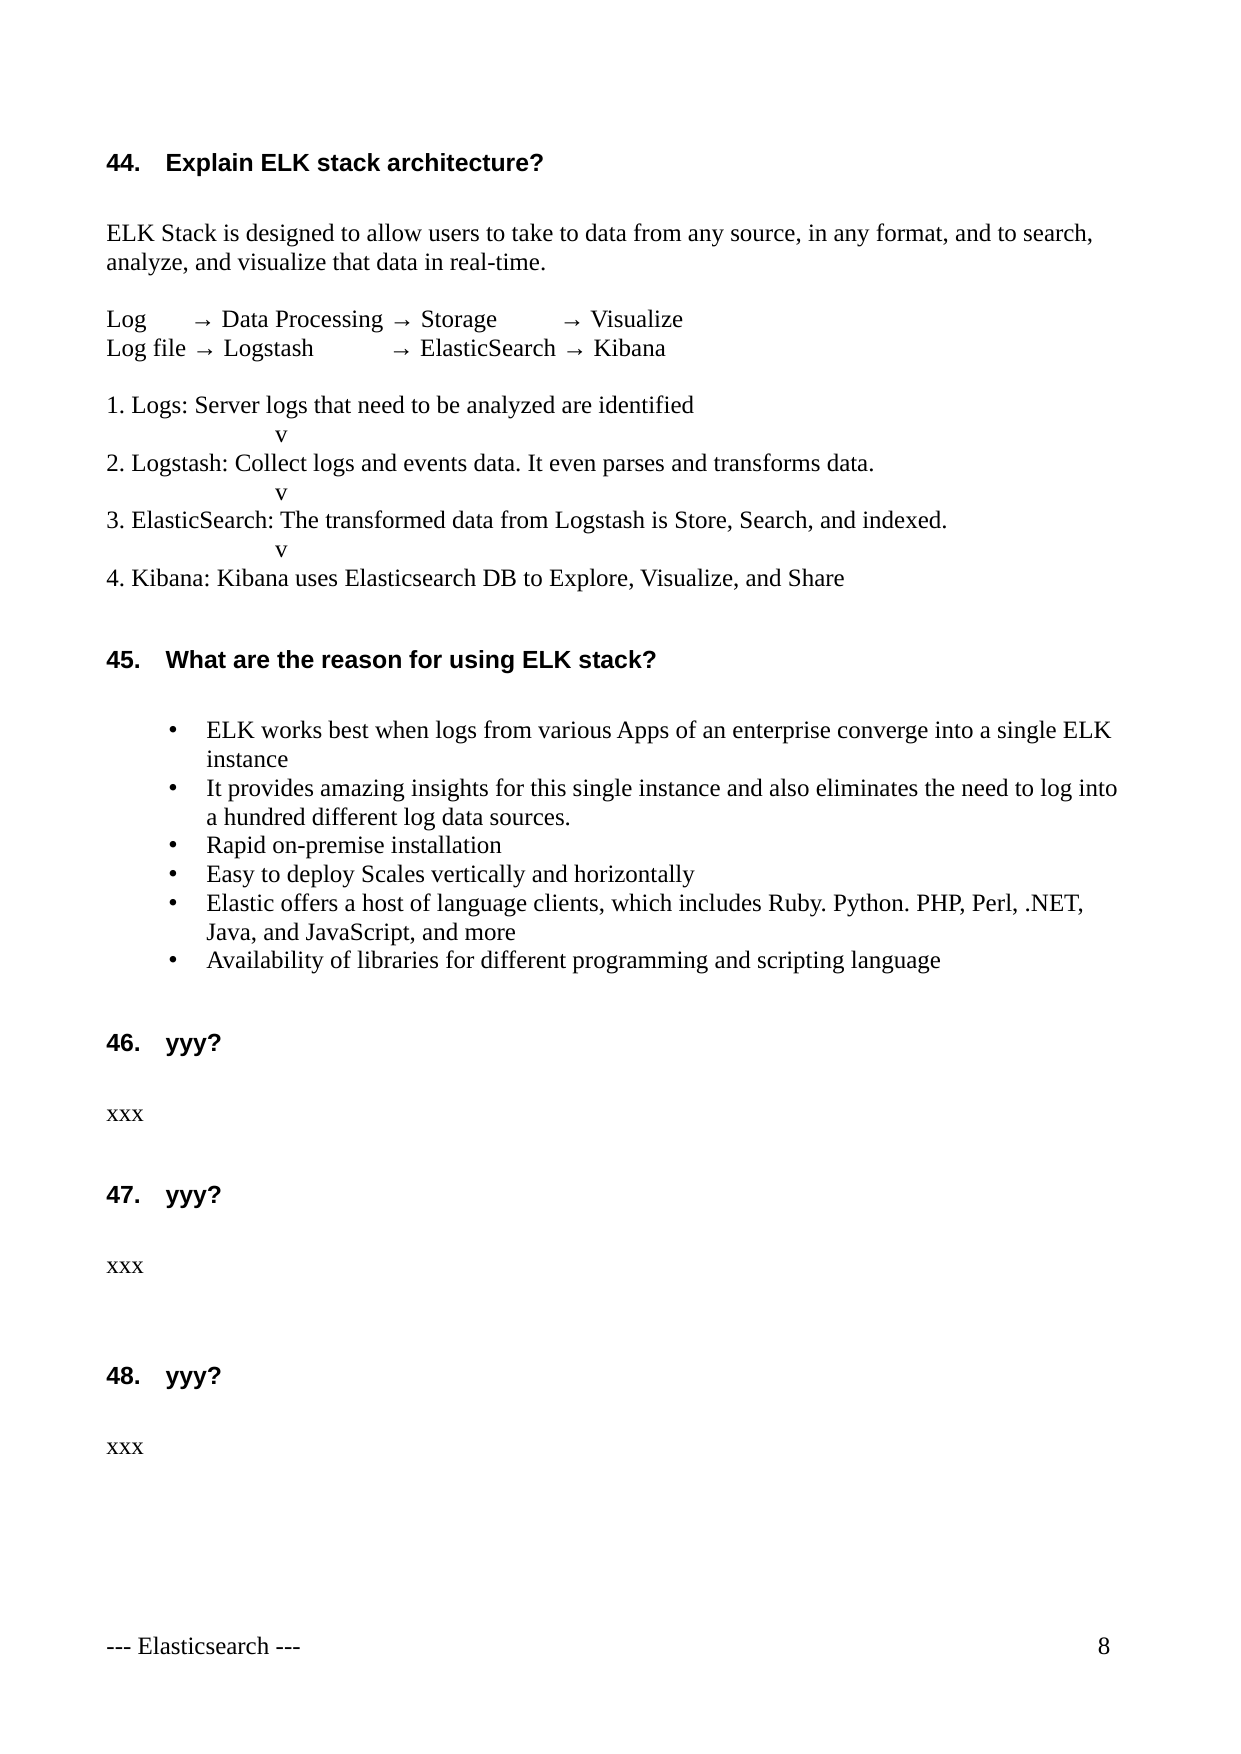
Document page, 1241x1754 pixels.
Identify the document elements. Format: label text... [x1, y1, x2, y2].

text xxx [106, 1431, 1134, 1460]
subtitle yyy? [106, 1361, 1134, 1390]
text ELK Stack is designed to allow users to take to data from any source, in any format, and to search, analyze, and visualize that data in real-time. [106, 218, 1134, 276]
text 2. Logstash: Collect logs and events data. It even parses and transforms data. [106, 448, 1134, 477]
subtitle Explain ELK stack architecture? [106, 148, 1134, 177]
text Log → Data Processing → Storage → Visualize [106, 304, 1134, 333]
list Elastic offers a host of language clients, which includes Ruby. Python. PHP, Perl, .NET, Java, and JavaScript, and more [169, 888, 1134, 945]
subtitle What are the reason for using ELK stack? [106, 646, 1134, 674]
list Easy to deploy Scales vertically and horizontally [169, 859, 1134, 888]
list It provides amazing insights for this single instance and also eliminates the need to log into a hundred different log data sources. [169, 773, 1134, 830]
subtitle yyy? [106, 1028, 1134, 1056]
text 3. ElasticSearch: The transformed data from Logstash is Store, Search, and indexed. [106, 506, 1134, 534]
text 1. Logs: Server logs that need to be analyzed are identified [106, 391, 1134, 419]
text 4. Kibana: Kibana uses Elasticsearch DB to Explore, Visualize, and Share [106, 563, 1134, 592]
text xxx [106, 1250, 1134, 1279]
text v [106, 419, 1134, 448]
list Rapid on-premise installation [169, 830, 1134, 859]
list ELK works best when logs from various Apps of an enterprise converge into a single ELK instance [169, 715, 1134, 773]
text Log file → Logstash → ElasticSearch → Kibana [106, 333, 1134, 362]
text v [106, 477, 1134, 506]
text v [106, 534, 1134, 563]
subtitle yyy? [106, 1180, 1134, 1209]
text xxx [106, 1098, 1134, 1126]
list Availability of libraries for different programming and scripting language [169, 945, 1134, 974]
